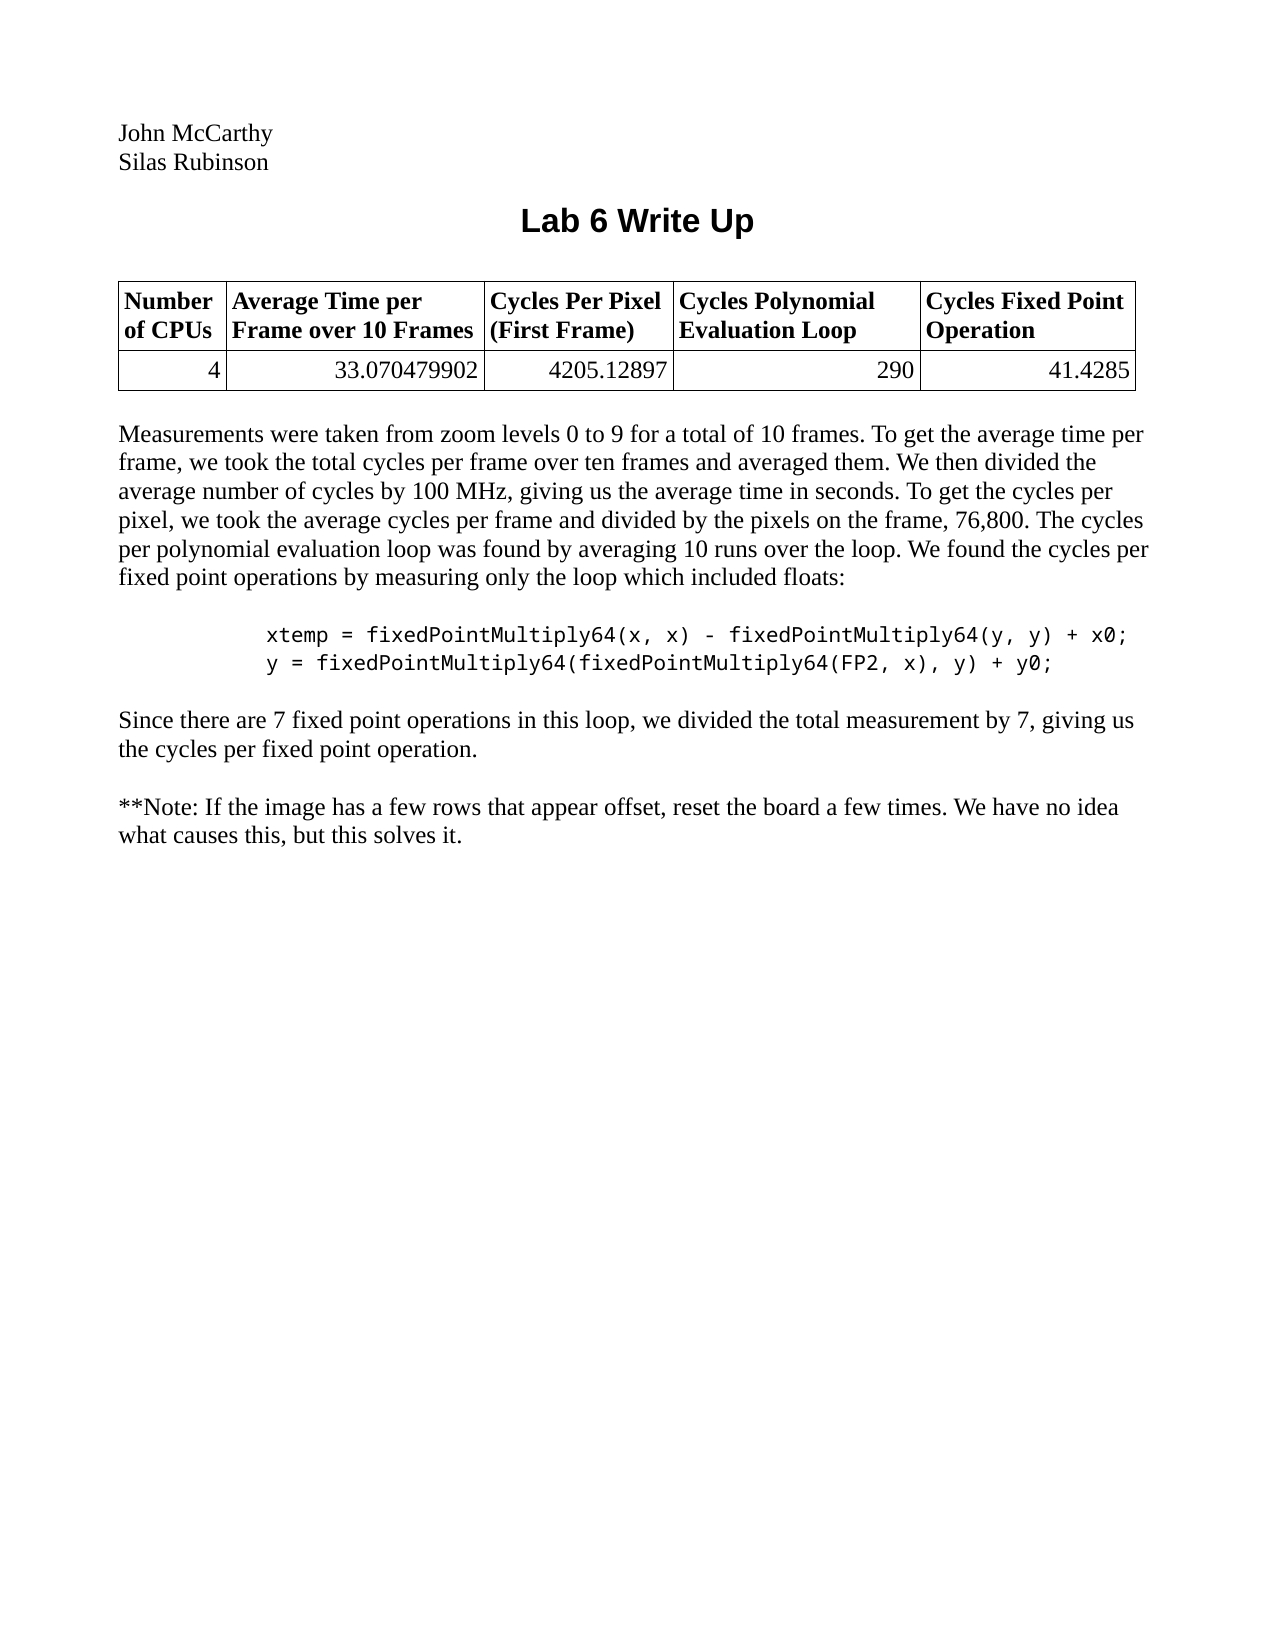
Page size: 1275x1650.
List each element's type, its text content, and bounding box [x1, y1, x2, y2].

text Silas Rubinson [118, 147, 1157, 176]
table_cell 41.4285 [921, 351, 1135, 390]
table_header Cycles Fixed Point Operation [921, 282, 1135, 349]
table_header Number of CPUs [119, 282, 226, 349]
text Measurements were taken from zoom levels 0 to 9 for a total of 10 frames. To get the average time per frame, we took the total cycles per frame over ten frames and averaged them. We then divided the average number of cycles by 100 MHz, giving us the average time in seconds. To get the cycles per pixel, we took the average cycles per frame and divided by the pixels on the frame, 76,800. The cycles per polynomial evaluation loop was found by averaging 10 runs over the loop. We found the cycles per fixed point operations by measuring only the loop which included floats: [118, 419, 1157, 591]
table_cell 4205.12897 [485, 351, 673, 390]
subtitle Lab 6 Write Up [118, 201, 1157, 239]
text John McCarthy [118, 118, 1157, 147]
table_header Average Time per Frame over 10 Frames [227, 282, 484, 349]
text Since there are 7 fixed point operations in this loop, we divided the total measurement by 7, giving us the cycles per fixed point operation. [118, 706, 1157, 763]
text y = fixedPointMultiply64(fixedPointMultiply64(FP2, x), y) + y0; [118, 648, 1157, 677]
table_cell 33.070479902 [227, 351, 484, 390]
text **Note: If the image has a few rows that appear offset, reset the board a few times. We have no idea what causes this, but this solves it. [118, 763, 1157, 849]
table_cell 4 [119, 351, 226, 390]
table_cell 290 [674, 351, 920, 390]
table_header Cycles Per Pixel (First Frame) [485, 282, 673, 349]
table_header Cycles Polynomial Evaluation Loop [674, 282, 920, 349]
text xtemp = fixedPointMultiply64(x, x) - fixedPointMultiply64(y, y) + x0; [118, 620, 1157, 648]
